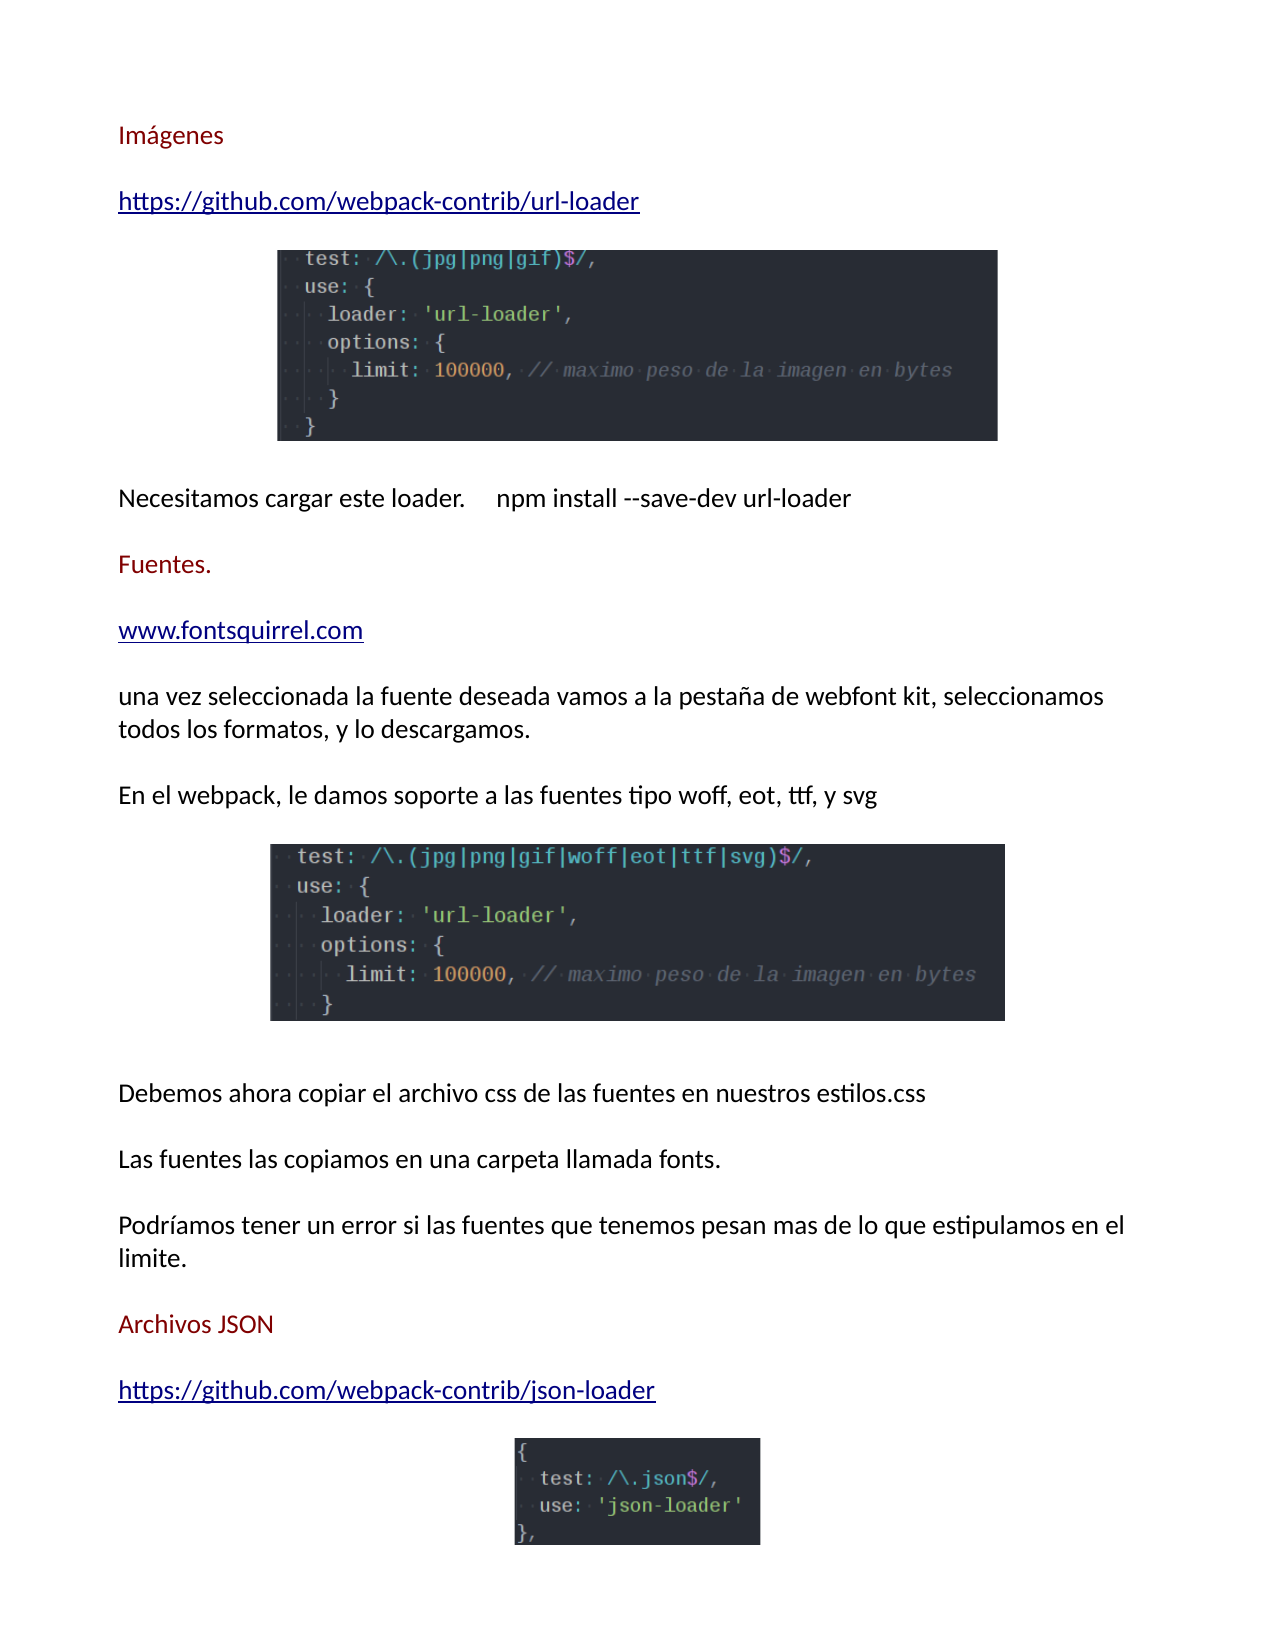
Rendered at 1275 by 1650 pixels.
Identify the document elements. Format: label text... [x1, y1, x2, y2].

text Necesitamos cargar este loader. npm install --save-dev url-loader [118, 481, 1157, 514]
text Las fuentes las copiamos en una carpeta llamada fonts. [118, 1142, 1157, 1175]
picture [270, 844, 1005, 1021]
picture [277, 250, 998, 441]
picture [514, 1438, 761, 1545]
text https://github.com/webpack-contrib/json-loader [118, 1373, 1157, 1406]
text www.fontsquirrel.com [118, 613, 1157, 646]
text https://github.com/webpack-contrib/url-loader [118, 184, 1157, 217]
text Imágenes [118, 118, 1157, 151]
text Archivos JSON [118, 1307, 1157, 1340]
text una vez seleccionada la fuente deseada vamos a la pestaña de webfont kit, seleccionamos todos los formatos, y lo descargamos. [118, 679, 1157, 746]
text En el webpack, le damos soporte a las fuentes tipo woff, eot, ttf, y svg [118, 778, 1157, 812]
text Debemos ahora copiar el archivo css de las fuentes en nuestros estilos.css [118, 1076, 1157, 1109]
text Podríamos tener un error si las fuentes que tenemos pesan mas de lo que estipulamos en el limite. [118, 1208, 1157, 1274]
text Fuentes. [118, 547, 1157, 580]
